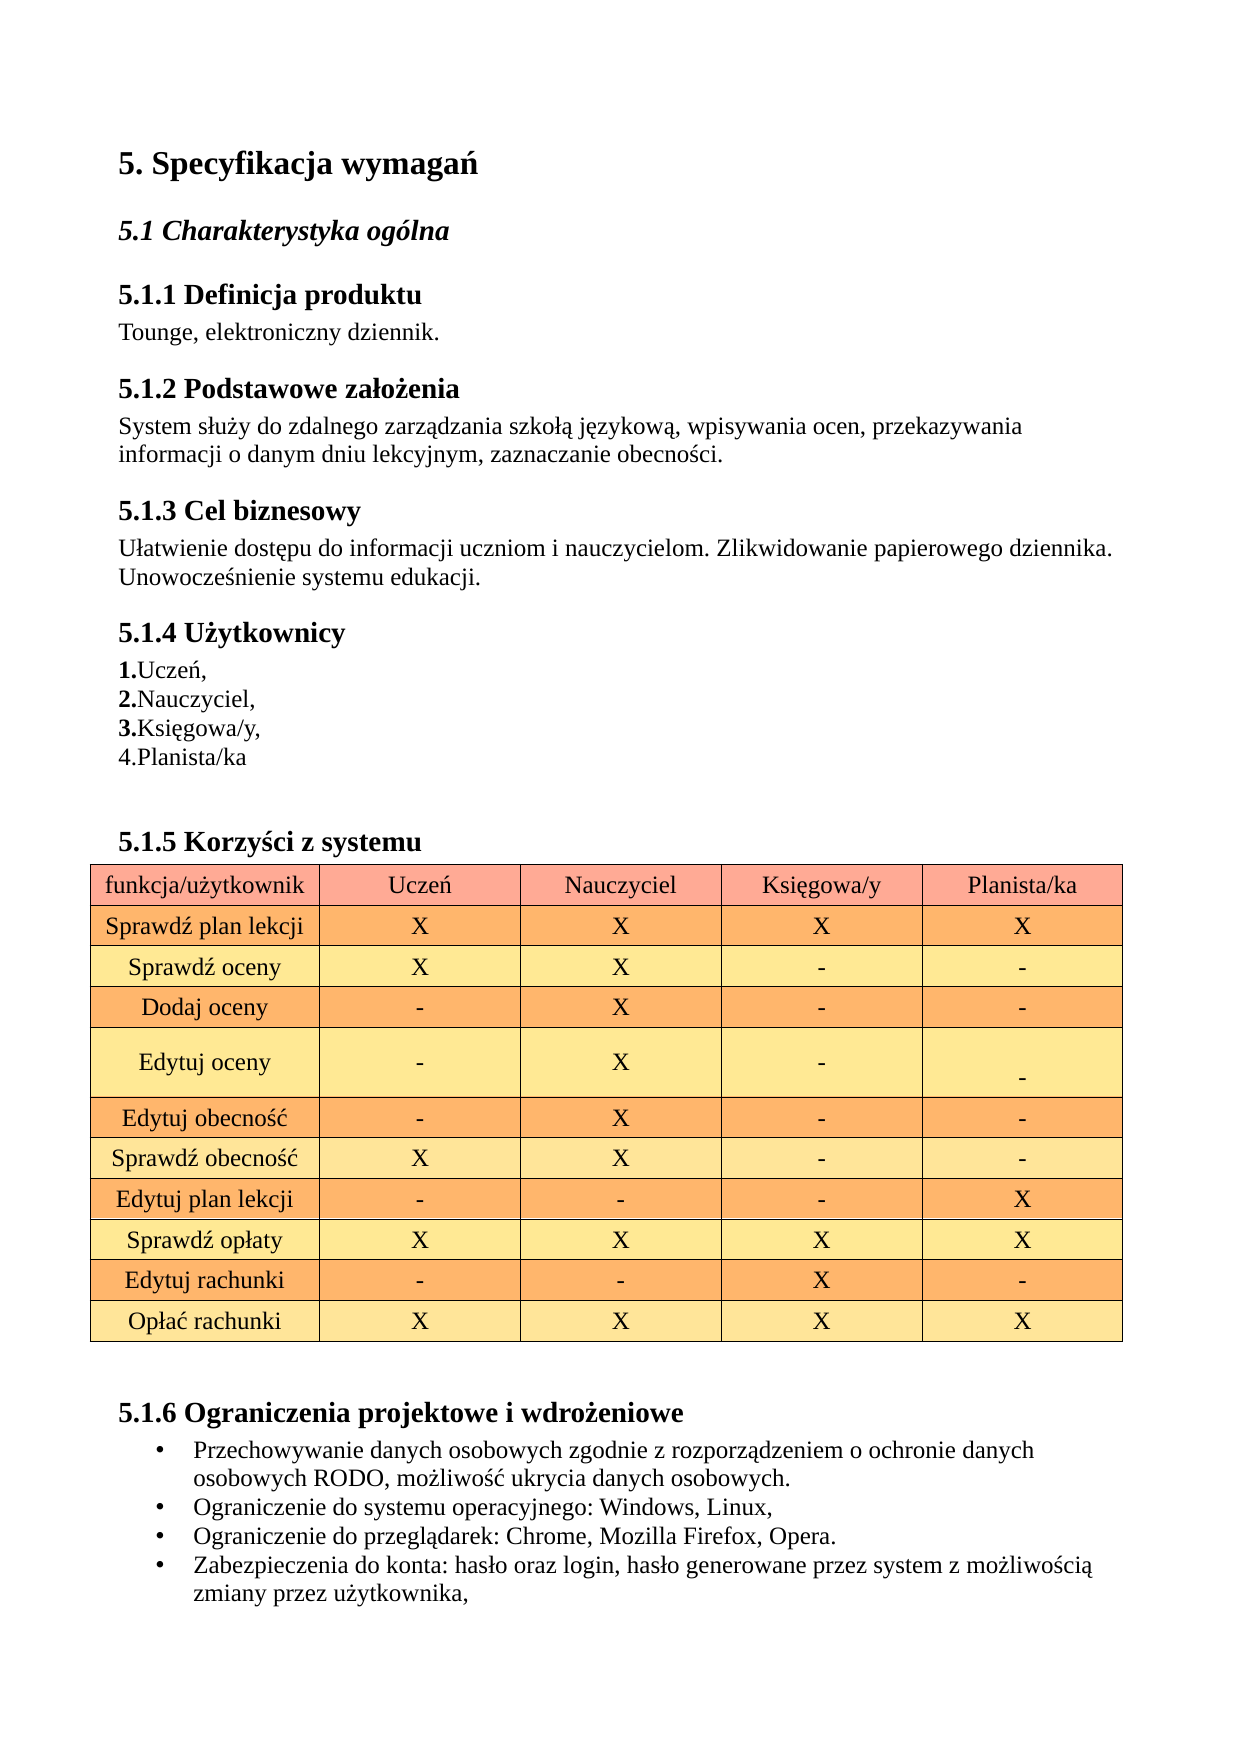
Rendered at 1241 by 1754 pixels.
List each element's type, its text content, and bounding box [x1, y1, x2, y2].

text 4.Planista/ka [118, 742, 1122, 770]
table_cell - [722, 1138, 922, 1178]
table_cell Sprawdź opłaty [91, 1220, 319, 1259]
subtitle 5.1.1 Definicja produktu [118, 277, 1122, 311]
table_cell X [521, 1028, 721, 1096]
text 2.Nauczyciel, [118, 684, 1122, 713]
table_cell - [923, 946, 1122, 986]
table_cell - [320, 1260, 520, 1300]
table_cell X [923, 1301, 1122, 1341]
table_cell - [722, 1028, 922, 1096]
subtitle 5. Specyfikacja wymagań [118, 143, 1122, 181]
table_cell - [923, 1138, 1122, 1178]
table_cell - [923, 1260, 1122, 1300]
table_cell - [722, 1179, 922, 1218]
table_cell - [320, 987, 520, 1027]
table_cell Dodaj oceny [91, 987, 319, 1027]
table_cell Edytuj rachunki [91, 1260, 319, 1300]
table_cell Opłać rachunki [91, 1301, 319, 1341]
subtitle 5.1.3 Cel biznesowy [118, 493, 1122, 527]
table_cell X [320, 946, 520, 986]
table_cell X [521, 906, 721, 945]
text 3.Księgowa/y, [118, 713, 1122, 742]
table_cell X [722, 906, 922, 945]
table_cell X [722, 1260, 922, 1300]
table_cell X [320, 1220, 520, 1259]
table_cell X [521, 1138, 721, 1178]
table_cell - [320, 1098, 520, 1137]
table_cell - [923, 1098, 1122, 1137]
table_cell X [923, 906, 1122, 945]
table_cell - [521, 1260, 721, 1300]
table_cell - [923, 1028, 1122, 1096]
text 1.Uczeń, [118, 655, 1122, 684]
table_cell Edytuj plan lekcji [91, 1179, 319, 1218]
table_cell - [521, 1179, 721, 1218]
table_cell X [923, 1179, 1122, 1218]
table_cell Sprawdź obecność [91, 1138, 319, 1178]
table_cell - [320, 1179, 520, 1218]
table_cell Edytuj obecność [91, 1098, 319, 1137]
table_cell X [521, 1098, 721, 1137]
list Przechowywanie danych osobowych zgodnie z rozporządzeniem o ochronie danych osobowych RODO, możliwość ukrycia danych osobowych. [156, 1435, 1122, 1492]
table_cell X [521, 946, 721, 986]
list Ograniczenie do przeglądarek: Chrome, Mozilla Firefox, Opera. [156, 1521, 1122, 1550]
table_cell Sprawdź oceny [91, 946, 319, 986]
text Tounge, elektroniczny dziennik. [118, 317, 1122, 346]
table_header Planista/ka [923, 865, 1122, 905]
list Zabezpieczenia do konta: hasło oraz login, hasło generowane przez system z możliwością zmiany przez użytkownika, [156, 1550, 1122, 1607]
subtitle 5.1.5 Korzyści z systemu [118, 824, 1122, 858]
table_cell Sprawdź plan lekcji [91, 906, 319, 945]
table_cell - [722, 1098, 922, 1137]
table_cell - [722, 946, 922, 986]
table_cell X [521, 987, 721, 1027]
table_cell Edytuj oceny [91, 1028, 319, 1096]
table_cell - [923, 987, 1122, 1027]
table_cell X [722, 1220, 922, 1259]
subtitle 5.1 Charakterystyka ogólna [118, 213, 1122, 246]
table_cell X [320, 1138, 520, 1178]
subtitle 5.1.6 Ograniczenia projektowe i wdrożeniowe [118, 1395, 1122, 1428]
table_header Nauczyciel [521, 865, 721, 905]
table_cell X [521, 1301, 721, 1341]
list Ograniczenie do systemu operacyjnego: Windows, Linux, [156, 1492, 1122, 1521]
text System służy do zdalnego zarządzania szkołą językową, wpisywania ocen, przekazywania informacji o danym dniu lekcyjnym, zaznaczanie obecności. [118, 411, 1122, 468]
subtitle 5.1.2 Podstawowe założenia [118, 371, 1122, 404]
table_cell X [320, 906, 520, 945]
table_cell X [923, 1220, 1122, 1259]
table_header Księgowa/y [722, 865, 922, 905]
text Ułatwienie dostępu do informacji uczniom i nauczycielom. Zlikwidowanie papierowego dziennika. Unowocześnienie systemu edukacji. [118, 533, 1122, 591]
subtitle 5.1.4 Użytkownicy [118, 616, 1122, 649]
table_header funkcja/użytkownik [91, 865, 319, 905]
table_cell X [722, 1301, 922, 1341]
table_cell X [320, 1301, 520, 1341]
table_cell X [521, 1220, 721, 1259]
table_header Uczeń [320, 865, 520, 905]
table_cell - [722, 987, 922, 1027]
table_cell - [320, 1028, 520, 1096]
